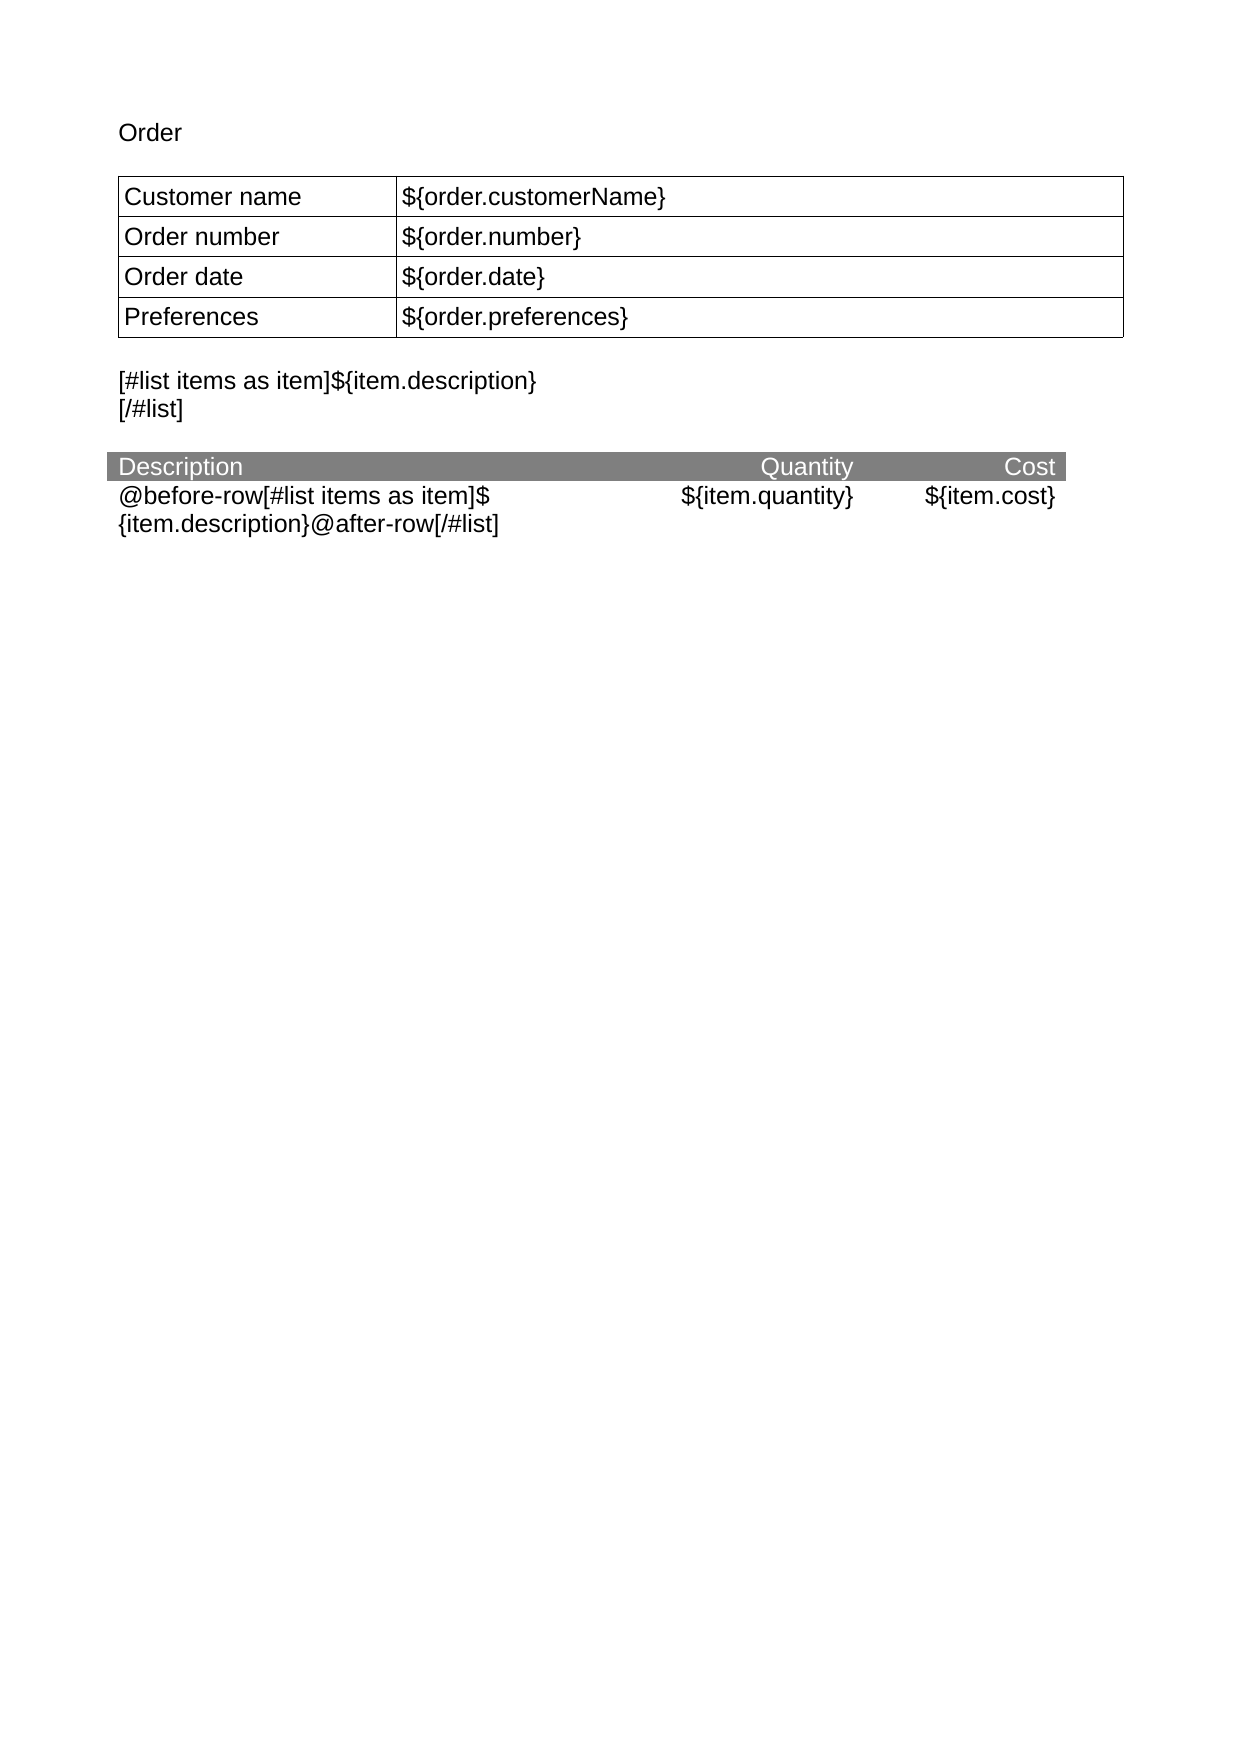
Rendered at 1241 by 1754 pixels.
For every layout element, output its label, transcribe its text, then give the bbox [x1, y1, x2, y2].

text [#list items as item]${item.description} [118, 366, 1122, 394]
table_cell Order date [119, 257, 396, 297]
table_header Cost [865, 452, 1066, 481]
table_header Description [107, 452, 629, 481]
table_header Quantity [629, 452, 865, 481]
table_cell ${order.preferences} [397, 298, 1123, 337]
table_cell Order number [119, 217, 396, 256]
table_cell ${item.cost} [865, 481, 1066, 538]
table_cell Preferences [119, 298, 396, 337]
text [/#list] [118, 394, 1122, 423]
table_cell ${order.date} [397, 257, 1123, 297]
table_cell @before-row[#list items as item]${item.description}@after-row[/#list] [107, 481, 629, 538]
table_header ${order.customerName} [397, 177, 1123, 216]
table_cell ${item.quantity} [629, 481, 865, 538]
table_header Customer name [119, 177, 396, 216]
text Order [118, 118, 1122, 147]
table_cell ${order.number} [397, 217, 1123, 256]
